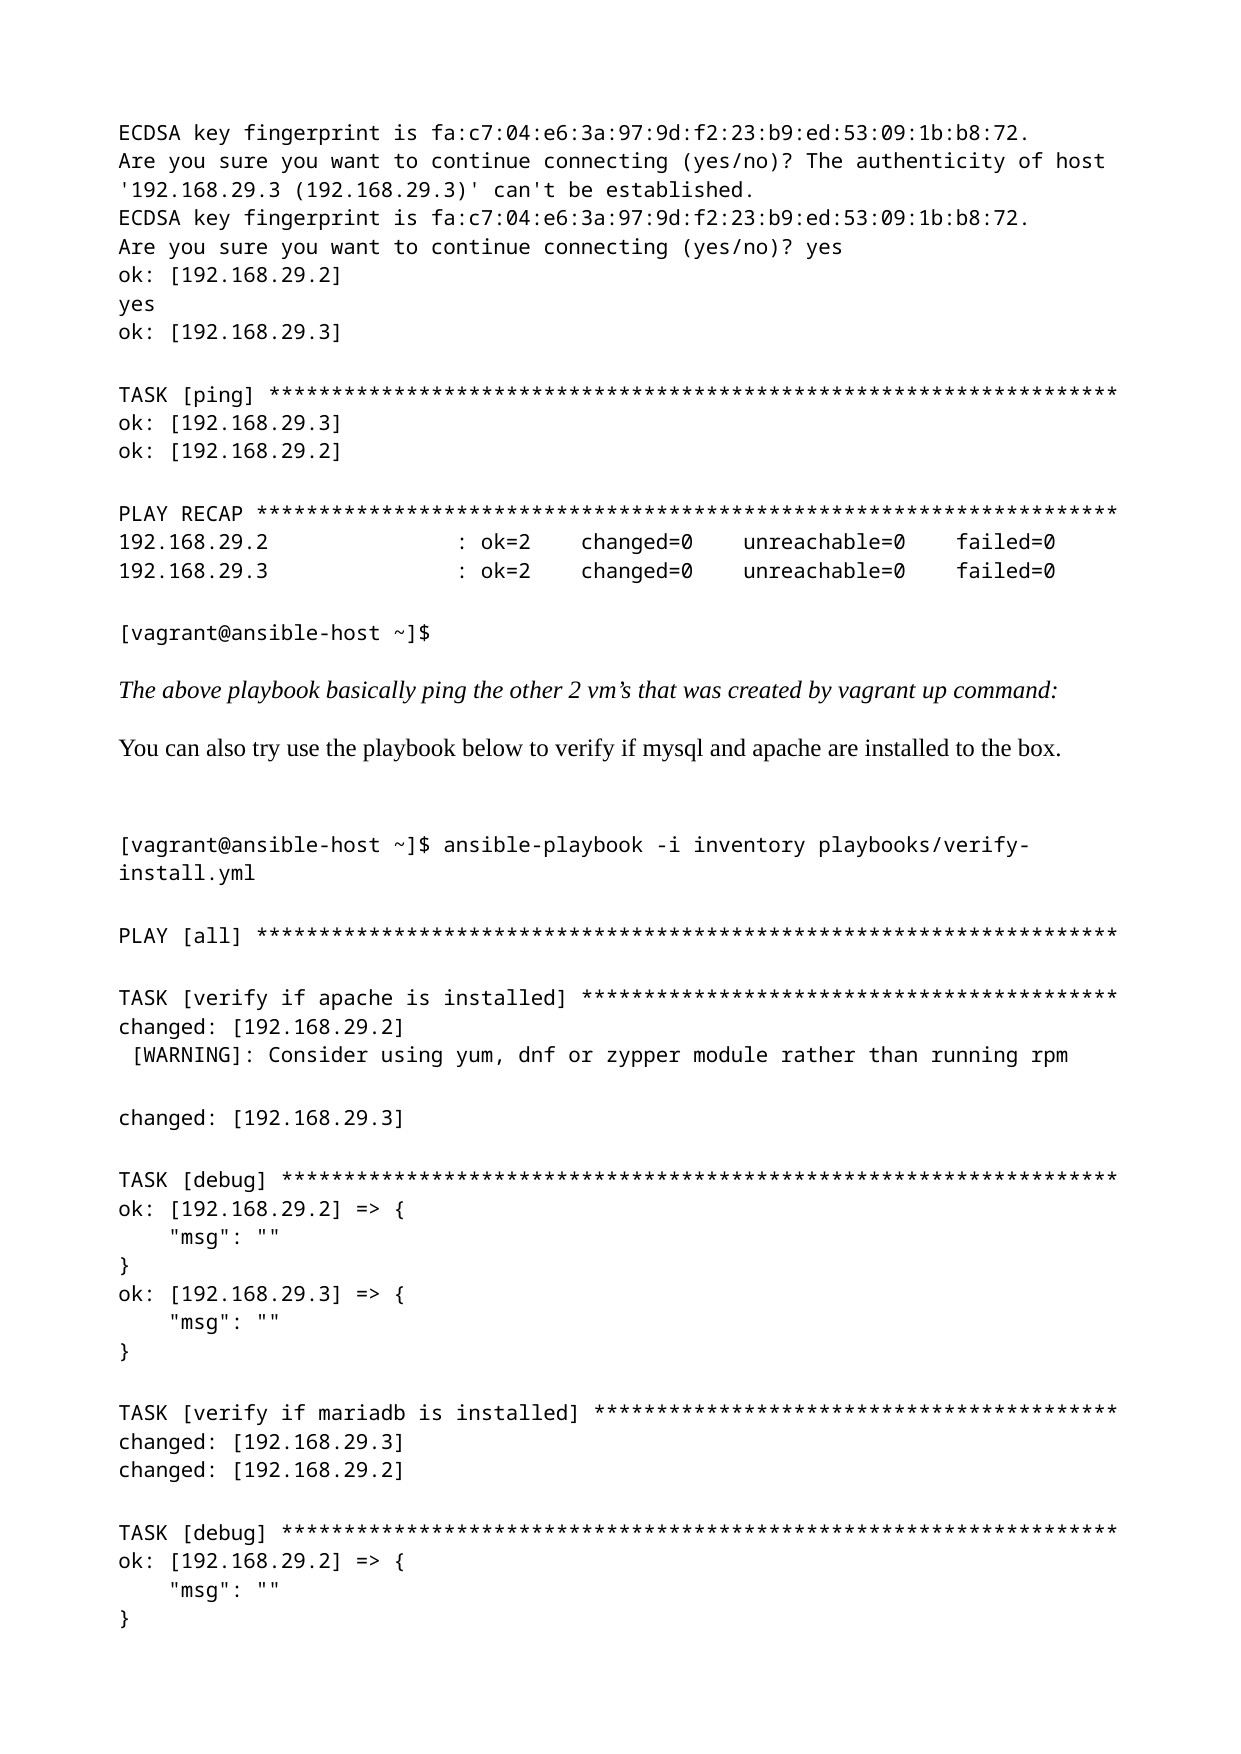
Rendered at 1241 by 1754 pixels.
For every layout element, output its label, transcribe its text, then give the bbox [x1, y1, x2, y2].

text "msg": "" [118, 1222, 1122, 1251]
text ok: [192.168.29.2] => { [118, 1194, 1122, 1222]
text yes [118, 289, 1122, 317]
text changed: [192.168.29.3] [118, 1103, 1122, 1131]
text 192.168.29.3 : ok=2 changed=0 unreachable=0 failed=0 [118, 556, 1122, 584]
text ok: [192.168.29.2] [118, 260, 1122, 289]
text TASK [ping] ******************************************************************** [118, 380, 1122, 408]
text } [118, 1251, 1122, 1279]
text Are you sure you want to continue connecting (yes/no)? The authenticity of host '192.168.29.3 (192.168.29.3)' can't be established. [118, 147, 1122, 203]
text TASK [verify if apache is installed] ******************************************* [118, 983, 1122, 1012]
text PLAY [all] ********************************************************************* [118, 921, 1122, 949]
text TASK [debug] ******************************************************************* [118, 1165, 1122, 1194]
text [WARNING]: Consider using yum, dnf or zypper module rather than running rpm [118, 1040, 1122, 1069]
text ok: [192.168.29.2] [118, 437, 1122, 465]
text changed: [192.168.29.2] [118, 1455, 1122, 1484]
text } [118, 1603, 1122, 1632]
text ok: [192.168.29.2] => { [118, 1546, 1122, 1575]
text changed: [192.168.29.3] [118, 1427, 1122, 1455]
text PLAY RECAP ********************************************************************* [118, 499, 1122, 527]
text 192.168.29.2 : ok=2 changed=0 unreachable=0 failed=0 [118, 527, 1122, 556]
text The above playbook basically ping the other 2 vm’s that was created by vagrant up command: [118, 676, 1122, 704]
text TASK [verify if mariadb is installed] ****************************************** [118, 1398, 1122, 1427]
text [vagrant@ansible-host ~]$ [118, 618, 1122, 647]
text "msg": "" [118, 1575, 1122, 1603]
text changed: [192.168.29.2] [118, 1012, 1122, 1040]
text TASK [debug] ******************************************************************* [118, 1518, 1122, 1546]
text "msg": "" [118, 1307, 1122, 1336]
text Are you sure you want to continue connecting (yes/no)? yes [118, 232, 1122, 260]
text ok: [192.168.29.3] => { [118, 1279, 1122, 1307]
text ECDSA key fingerprint is fa:c7:04:e6:3a:97:9d:f2:23:b9:ed:53:09:1b:b8:72. [118, 118, 1122, 147]
text ok: [192.168.29.3] [118, 408, 1122, 437]
text You can also try use the playbook below to verify if mysql and apache are installed to the box. [118, 733, 1122, 762]
text } [118, 1336, 1122, 1364]
text ECDSA key fingerprint is fa:c7:04:e6:3a:97:9d:f2:23:b9:ed:53:09:1b:b8:72. [118, 203, 1122, 232]
text [vagrant@ansible-host ~]$ ansible-playbook -i inventory playbooks/verify-install.yml [118, 830, 1122, 887]
text ok: [192.168.29.3] [118, 317, 1122, 346]
